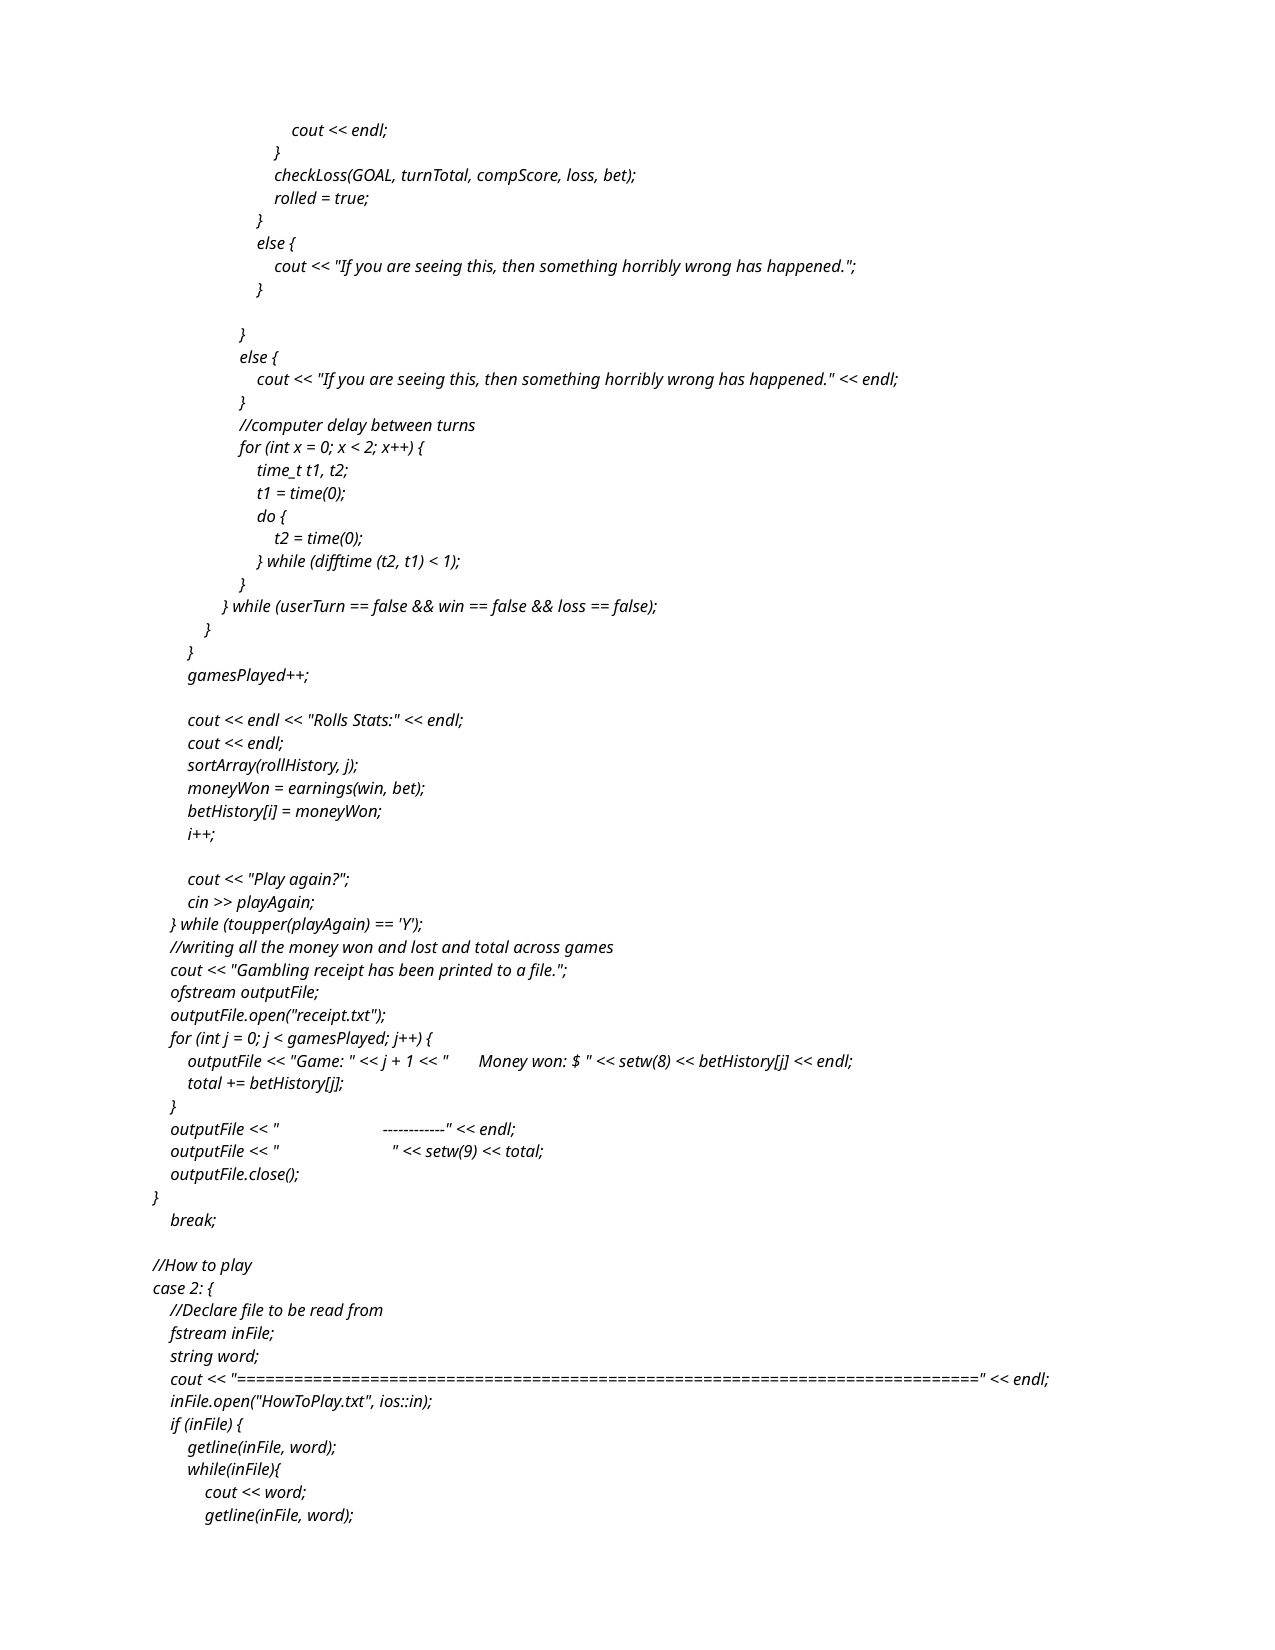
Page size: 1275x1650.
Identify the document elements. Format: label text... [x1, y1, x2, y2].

text } [118, 209, 1157, 232]
text cout << "If you are seeing this, then something horribly wrong has happened."; [118, 254, 1157, 277]
text if (inFile) { [118, 1412, 1157, 1435]
text } while (userTurn == false && win == false && loss == false); [118, 595, 1157, 618]
text total += betHistory[j]; [118, 1072, 1157, 1094]
text rolled = true; [118, 186, 1157, 209]
text t1 = time(0); [118, 481, 1157, 504]
text t2 = time(0); [118, 527, 1157, 549]
text case 2: { [118, 1276, 1157, 1299]
text getline(inFile, word); [118, 1435, 1157, 1458]
text while(inFile){ [118, 1458, 1157, 1481]
text outputFile << " " << setw(9) << total; [118, 1140, 1157, 1163]
text cout << "Gambling receipt has been printed to a file."; [118, 958, 1157, 981]
text } while (difftime (t2, t1) < 1); [118, 549, 1157, 572]
text fstream inFile; [118, 1322, 1157, 1344]
text cout << endl; [118, 731, 1157, 754]
text getline(inFile, word); [118, 1503, 1157, 1526]
text outputFile.open("receipt.txt"); [118, 1004, 1157, 1026]
text } [118, 572, 1157, 595]
text } [118, 618, 1157, 640]
text cout << word; [118, 1481, 1157, 1503]
text //writing all the money won and lost and total across games [118, 936, 1157, 958]
text else { [118, 232, 1157, 254]
text cout << "==============================================================================" << endl; [118, 1367, 1157, 1390]
text } [118, 391, 1157, 413]
text cout << "If you are seeing this, then something horribly wrong has happened." << endl; [118, 368, 1157, 391]
text moneyWon = earnings(win, bet); [118, 777, 1157, 799]
text else { [118, 345, 1157, 368]
text gamesPlayed++; [118, 663, 1157, 686]
text //Declare file to be read from [118, 1299, 1157, 1322]
text betHistory[i] = moneyWon; [118, 799, 1157, 822]
text cout << "Play again?"; [118, 867, 1157, 890]
text break; [118, 1208, 1157, 1231]
text for (int j = 0; j < gamesPlayed; j++) { [118, 1026, 1157, 1049]
text } [118, 277, 1157, 300]
text } [118, 141, 1157, 163]
text string word; [118, 1344, 1157, 1367]
text checkLoss(GOAL, turnTotal, compScore, loss, bet); [118, 163, 1157, 186]
text cout << endl << "Rolls Stats:" << endl; [118, 708, 1157, 731]
text } [118, 1094, 1157, 1117]
text } while (toupper(playAgain) == 'Y'); [118, 913, 1157, 936]
text ofstream outputFile; [118, 981, 1157, 1004]
text inFile.open("HowToPlay.txt", ios::in); [118, 1390, 1157, 1412]
text sortArray(rollHistory, j); [118, 754, 1157, 777]
text for (int x = 0; x < 2; x++) { [118, 436, 1157, 459]
text cout << endl; [118, 118, 1157, 141]
text cin >> playAgain; [118, 890, 1157, 913]
text outputFile.close(); [118, 1163, 1157, 1185]
text } [118, 322, 1157, 345]
text //computer delay between turns [118, 413, 1157, 436]
text i++; [118, 822, 1157, 845]
text //How to play [118, 1253, 1157, 1276]
text } [118, 1185, 1157, 1208]
text outputFile << " ------------" << endl; [118, 1117, 1157, 1140]
text do { [118, 504, 1157, 527]
text outputFile << "Game: " << j + 1 << " Money won: $ " << setw(8) << betHistory[j] << endl; [118, 1049, 1157, 1072]
text } [118, 640, 1157, 663]
text time_t t1, t2; [118, 459, 1157, 481]
